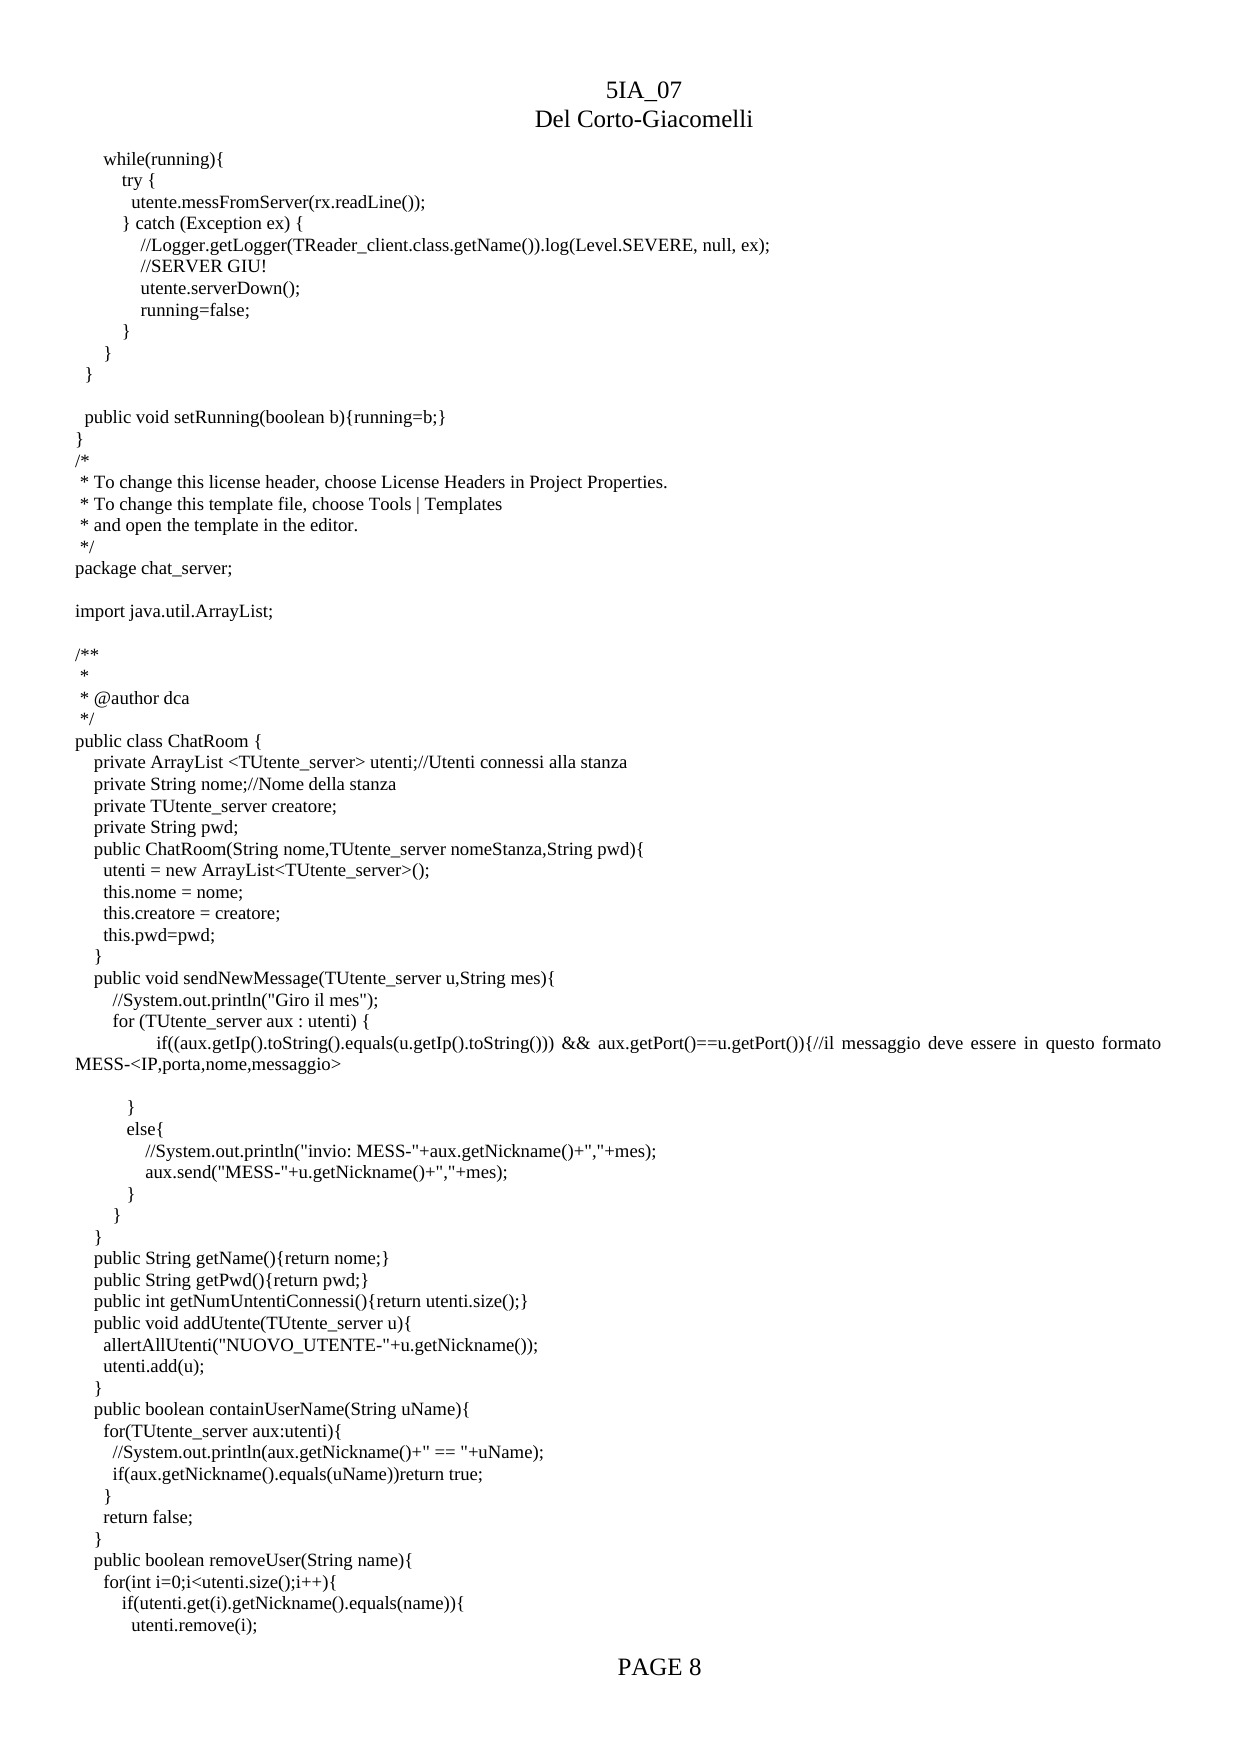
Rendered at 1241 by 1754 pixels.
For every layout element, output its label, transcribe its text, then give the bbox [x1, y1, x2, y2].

text public class ChatRoom { [75, 730, 1162, 751]
text /* [75, 449, 1162, 471]
text if(utenti.get(i).getNickname().equals(name)){ [75, 1592, 1162, 1614]
text } [75, 363, 1162, 385]
text if((aux.getIp().toString().equals(u.getIp().toString())) && aux.getPort()==u.getPort()){//il messaggio deve essere in questo formato MESS-<IP,porta,nome,messaggio> [75, 1032, 1162, 1075]
text * To change this template file, choose Tools | Templates [75, 493, 1162, 514]
text package chat_server; [75, 557, 1162, 579]
text utenti.add(u); [75, 1355, 1162, 1377]
text //System.out.println("Giro il mes"); [75, 988, 1162, 1010]
text aux.send("MESS-"+u.getNickname()+","+mes); [75, 1161, 1162, 1183]
text } [75, 1226, 1162, 1247]
text //System.out.println("invio: MESS-"+aux.getNickname()+","+mes); [75, 1139, 1162, 1161]
text } [75, 1204, 1162, 1226]
text } [75, 428, 1162, 449]
text } [75, 1484, 1162, 1506]
text * To change this license header, choose License Headers in Project Properties. [75, 471, 1162, 493]
text * [75, 665, 1162, 687]
text for (TUtente_server aux : utenti) { [75, 1010, 1162, 1032]
text while(running){ [75, 148, 1162, 169]
text this.creatore = creatore; [75, 902, 1162, 924]
text } [75, 1528, 1162, 1549]
text public String getName(){return nome;} [75, 1247, 1162, 1269]
text private TUtente_server creatore; [75, 794, 1162, 816]
text //System.out.println(aux.getNickname()+" == "+uName); [75, 1441, 1162, 1463]
text private String pwd; [75, 816, 1162, 838]
text } [75, 342, 1162, 363]
text public boolean containUserName(String uName){ [75, 1398, 1162, 1420]
text utente.messFromServer(rx.readLine()); [75, 191, 1162, 212]
text public String getPwd(){return pwd;} [75, 1269, 1162, 1290]
text /** [75, 643, 1162, 665]
text } [75, 1096, 1162, 1118]
text */ [75, 536, 1162, 557]
text } [75, 1183, 1162, 1204]
text utenti = new ArrayList<TUtente_server>(); [75, 859, 1162, 881]
text utente.serverDown(); [75, 277, 1162, 298]
text } [75, 945, 1162, 967]
text running=false; [75, 298, 1162, 320]
text this.nome = nome; [75, 881, 1162, 902]
text } [75, 320, 1162, 342]
text public void addUtente(TUtente_server u){ [75, 1312, 1162, 1333]
text public boolean removeUser(String name){ [75, 1549, 1162, 1571]
text public ChatRoom(String nome,TUtente_server nomeStanza,String pwd){ [75, 838, 1162, 859]
text utenti.remove(i); [75, 1614, 1162, 1635]
text for(int i=0;i<utenti.size();i++){ [75, 1571, 1162, 1592]
text //SERVER GIU! [75, 255, 1162, 277]
text * @author dca [75, 687, 1162, 708]
text if(aux.getNickname().equals(uName))return true; [75, 1463, 1162, 1484]
text allertAllUtenti("NUOVO_UTENTE-"+u.getNickname()); [75, 1333, 1162, 1355]
text //Logger.getLogger(TReader_client.class.getName()).log(Level.SEVERE, null, ex); [75, 234, 1162, 255]
text for(TUtente_server aux:utenti){ [75, 1420, 1162, 1441]
text public void sendNewMessage(TUtente_server u,String mes){ [75, 967, 1162, 988]
text else{ [75, 1118, 1162, 1139]
text this.pwd=pwd; [75, 924, 1162, 945]
text public int getNumUntentiConnessi(){return utenti.size();} [75, 1290, 1162, 1312]
text * and open the template in the editor. [75, 514, 1162, 536]
text private ArrayList <TUtente_server> utenti;//Utenti connessi alla stanza [75, 751, 1162, 773]
text private String nome;//Nome della stanza [75, 773, 1162, 794]
text } [75, 1377, 1162, 1398]
text try { [75, 169, 1162, 191]
text return false; [75, 1506, 1162, 1528]
text */ [75, 708, 1162, 730]
text public void setRunning(boolean b){running=b;} [75, 406, 1162, 428]
text } catch (Exception ex) { [75, 212, 1162, 234]
text import java.util.ArrayList; [75, 600, 1162, 622]
